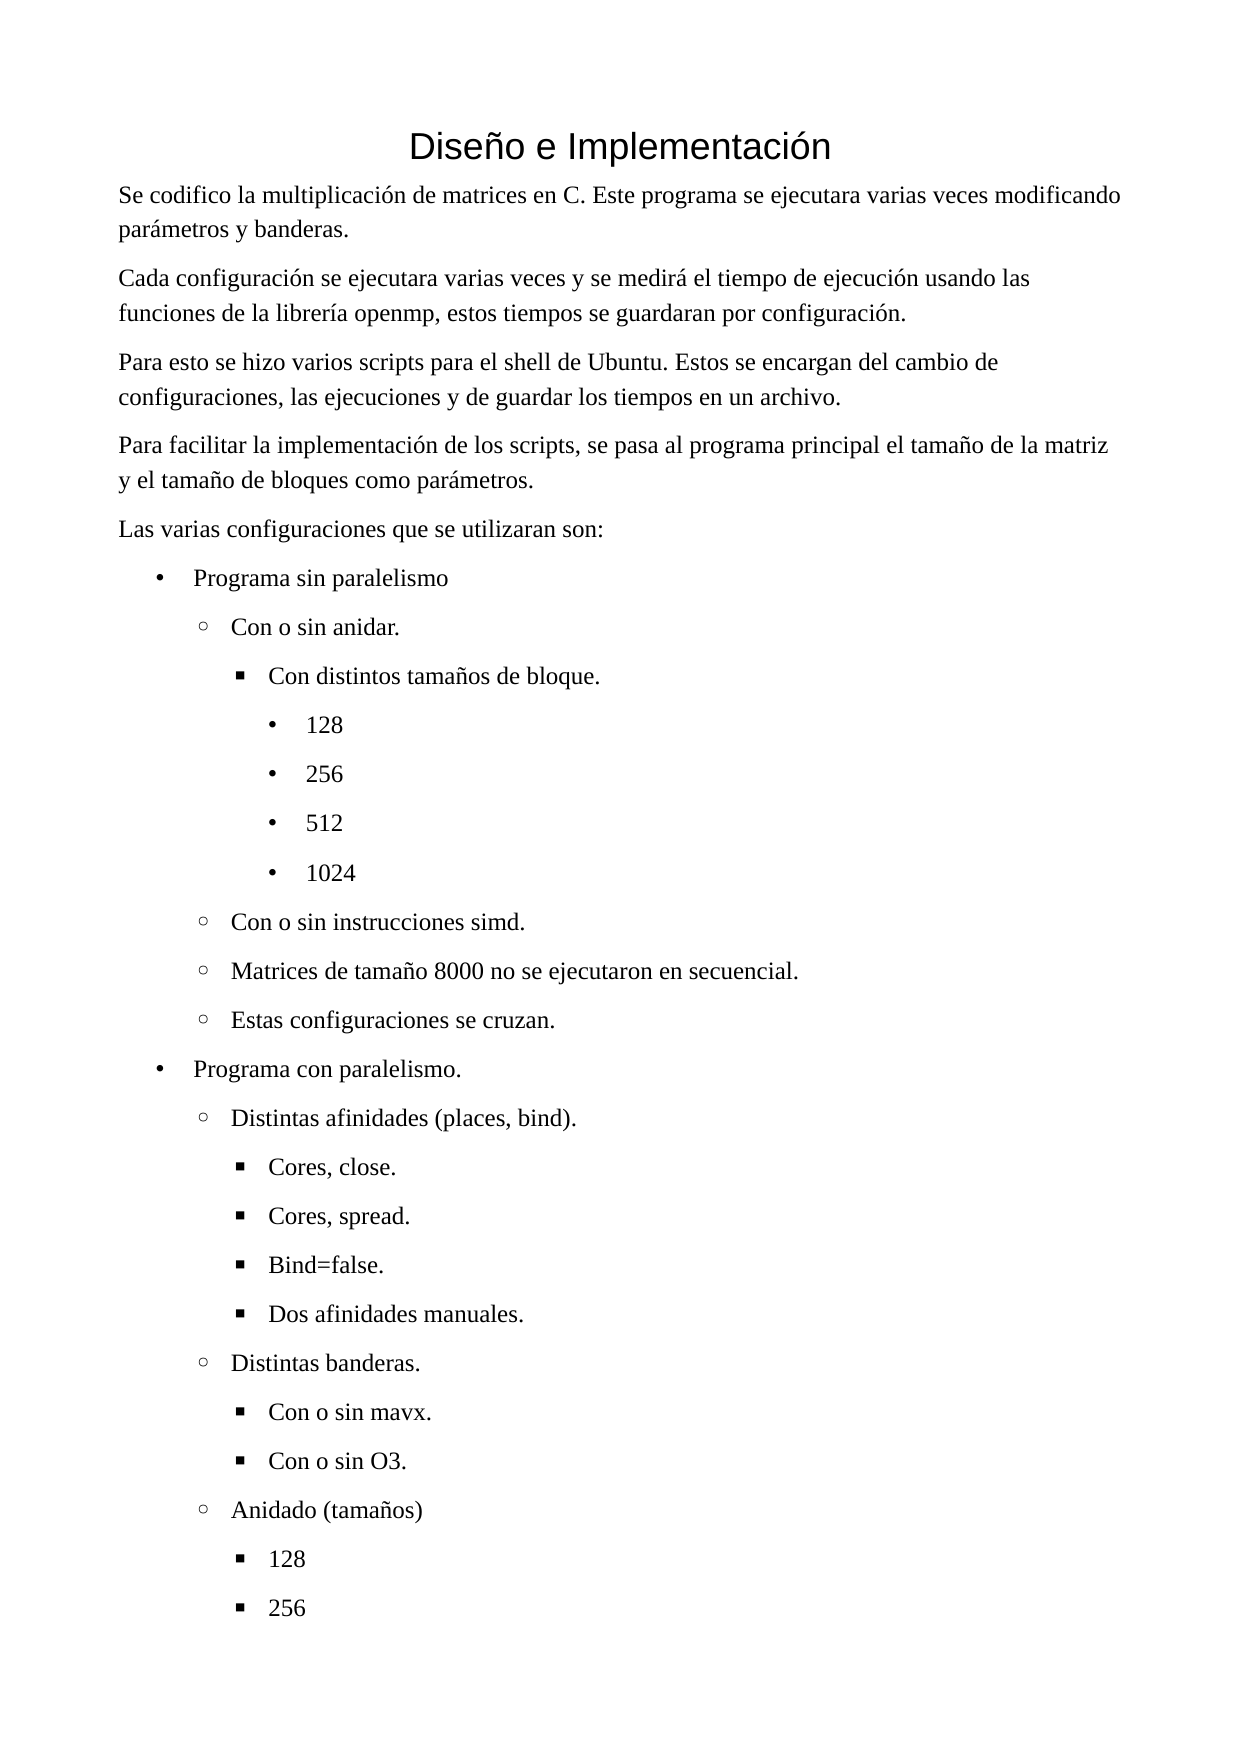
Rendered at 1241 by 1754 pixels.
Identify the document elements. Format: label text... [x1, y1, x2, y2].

list 512 [268, 808, 1122, 837]
list Bind=false. [231, 1250, 1122, 1279]
list Programa con paralelismo. [156, 1054, 1122, 1083]
text Para facilitar la implementación de los scripts, se pasa al programa principal el tamaño de la matriz y el tamaño de bloques como parámetros. [118, 431, 1122, 494]
list Cores, close. [231, 1152, 1122, 1181]
list 128 [231, 1544, 1122, 1573]
list Estas configuraciones se cruzan. [193, 1005, 1122, 1033]
list Con o sin O3. [231, 1446, 1122, 1475]
list Cores, spread. [231, 1201, 1122, 1230]
list Distintas banderas. [193, 1348, 1122, 1377]
list Matrices de tamaño 8000 no se ejecutaron en secuencial. [193, 956, 1122, 984]
text Se codifico la multiplicación de matrices en C. Este programa se ejecutara varias veces modificando parámetros y banderas. [118, 180, 1122, 243]
list 256 [231, 1593, 1122, 1622]
list Dos afinidades manuales. [231, 1299, 1122, 1328]
list Con distintos tamaños de bloque. [231, 661, 1122, 690]
list Programa sin paralelismo [156, 563, 1122, 592]
text Las varias configuraciones que se utilizaran son: [118, 514, 1122, 543]
list 256 [268, 759, 1122, 788]
subtitle Diseño e Implementación [118, 124, 1122, 167]
list 128 [268, 710, 1122, 739]
text Para esto se hizo varios scripts para el shell de Ubuntu. Estos se encargan del cambio de configuraciones, las ejecuciones y de guardar los tiempos en un archivo. [118, 347, 1122, 410]
list Con o sin mavx. [231, 1397, 1122, 1426]
list 1024 [268, 858, 1122, 886]
list Anidado (tamaños) [193, 1495, 1122, 1524]
list Con o sin anidar. [193, 612, 1122, 641]
text Cada configuración se ejecutara varias veces y se medirá el tiempo de ejecución usando las funciones de la librería openmp, estos tiempos se guardaran por configuración. [118, 263, 1122, 327]
list Con o sin instrucciones simd. [193, 907, 1122, 935]
list Distintas afinidades (places, bind). [193, 1103, 1122, 1132]
